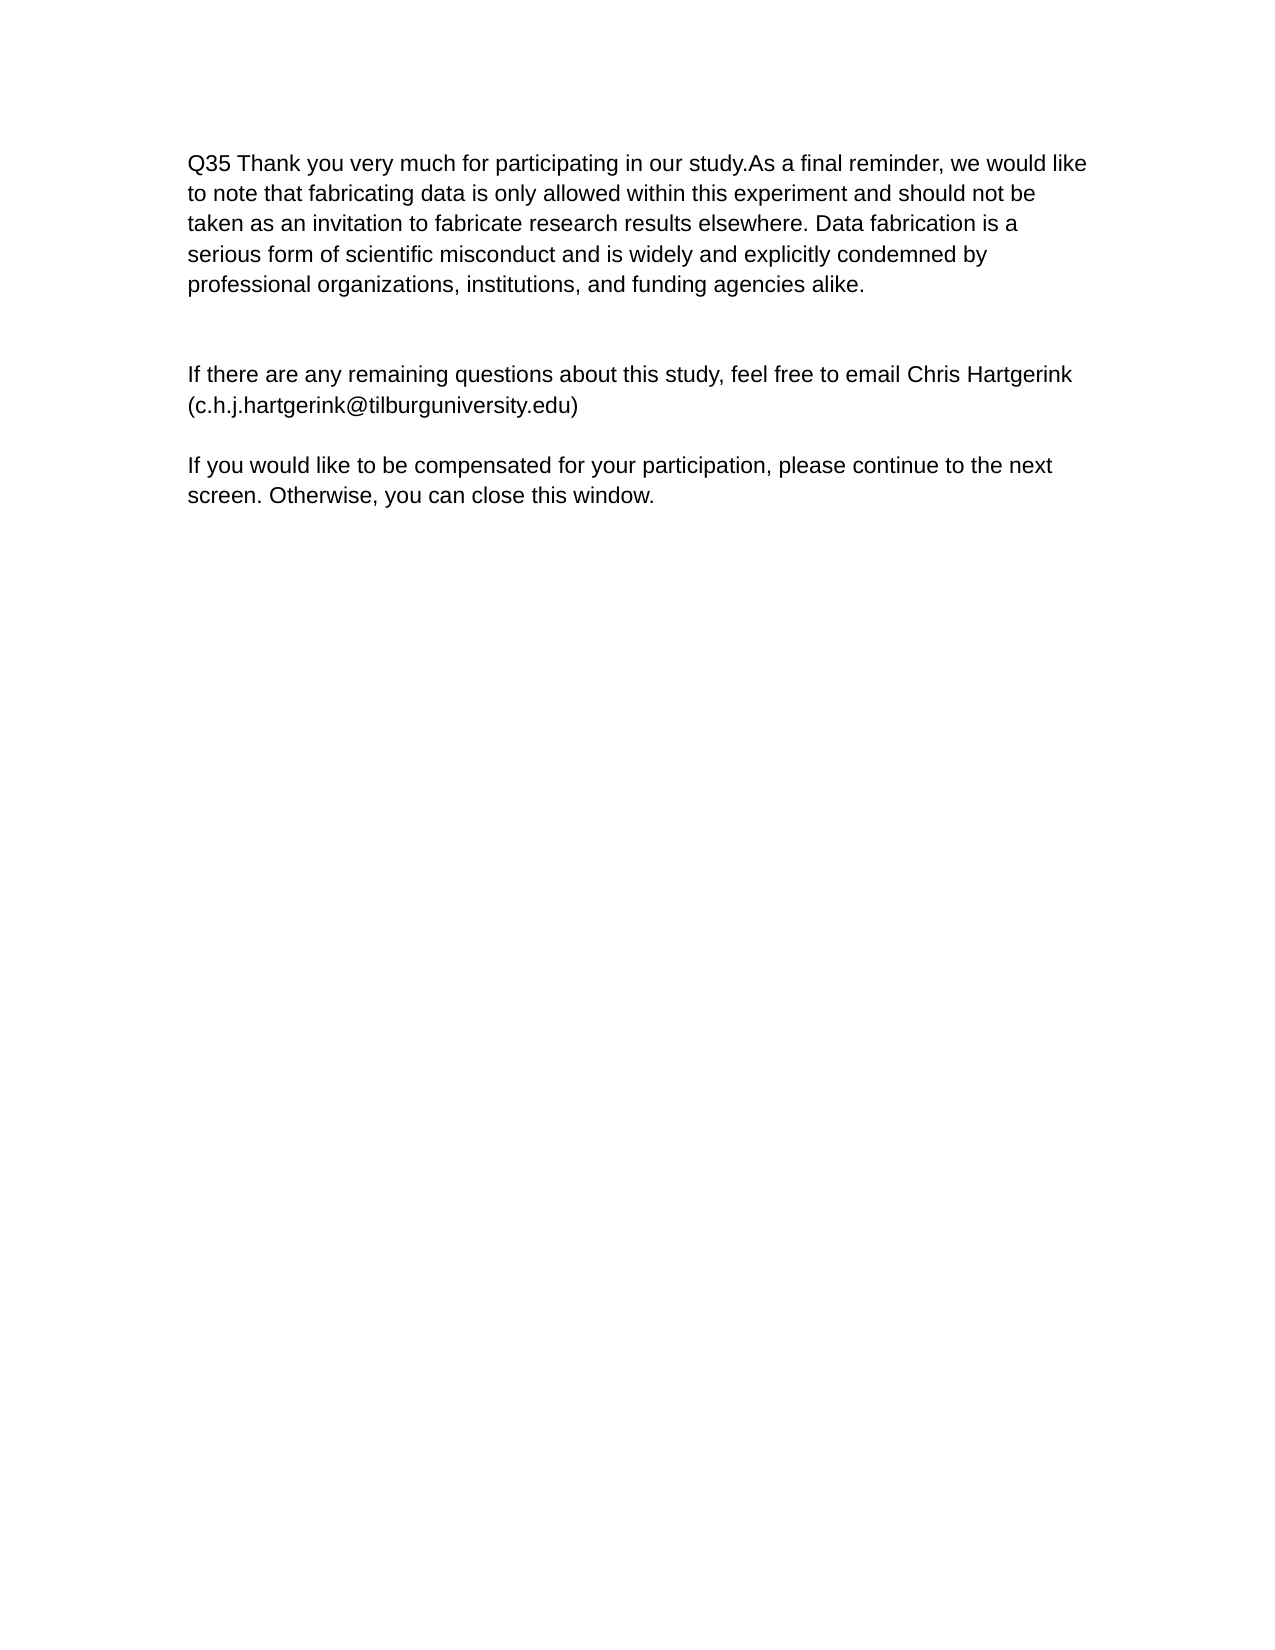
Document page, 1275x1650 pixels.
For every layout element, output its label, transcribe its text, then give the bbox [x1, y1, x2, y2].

text Q35 Thank you very much for participating in our study.As a final reminder, we would like to note that fabricating data is only allowed within this experiment and should not be taken as an invitation to fabricate research results elsewhere. Data fabrication is a serious form of scientific misconduct and is widely and explicitly condemned by professional organizations, institutions, and funding agencies alike. If there are any remaining questions about this study, feel free to email Chris Hartgerink (c.h.j.hartgerink@tilburguniversity.edu) If you would like to be compensated for your participation, please continue to the next screen. Otherwise, you can close this window. [187, 150, 1087, 509]
